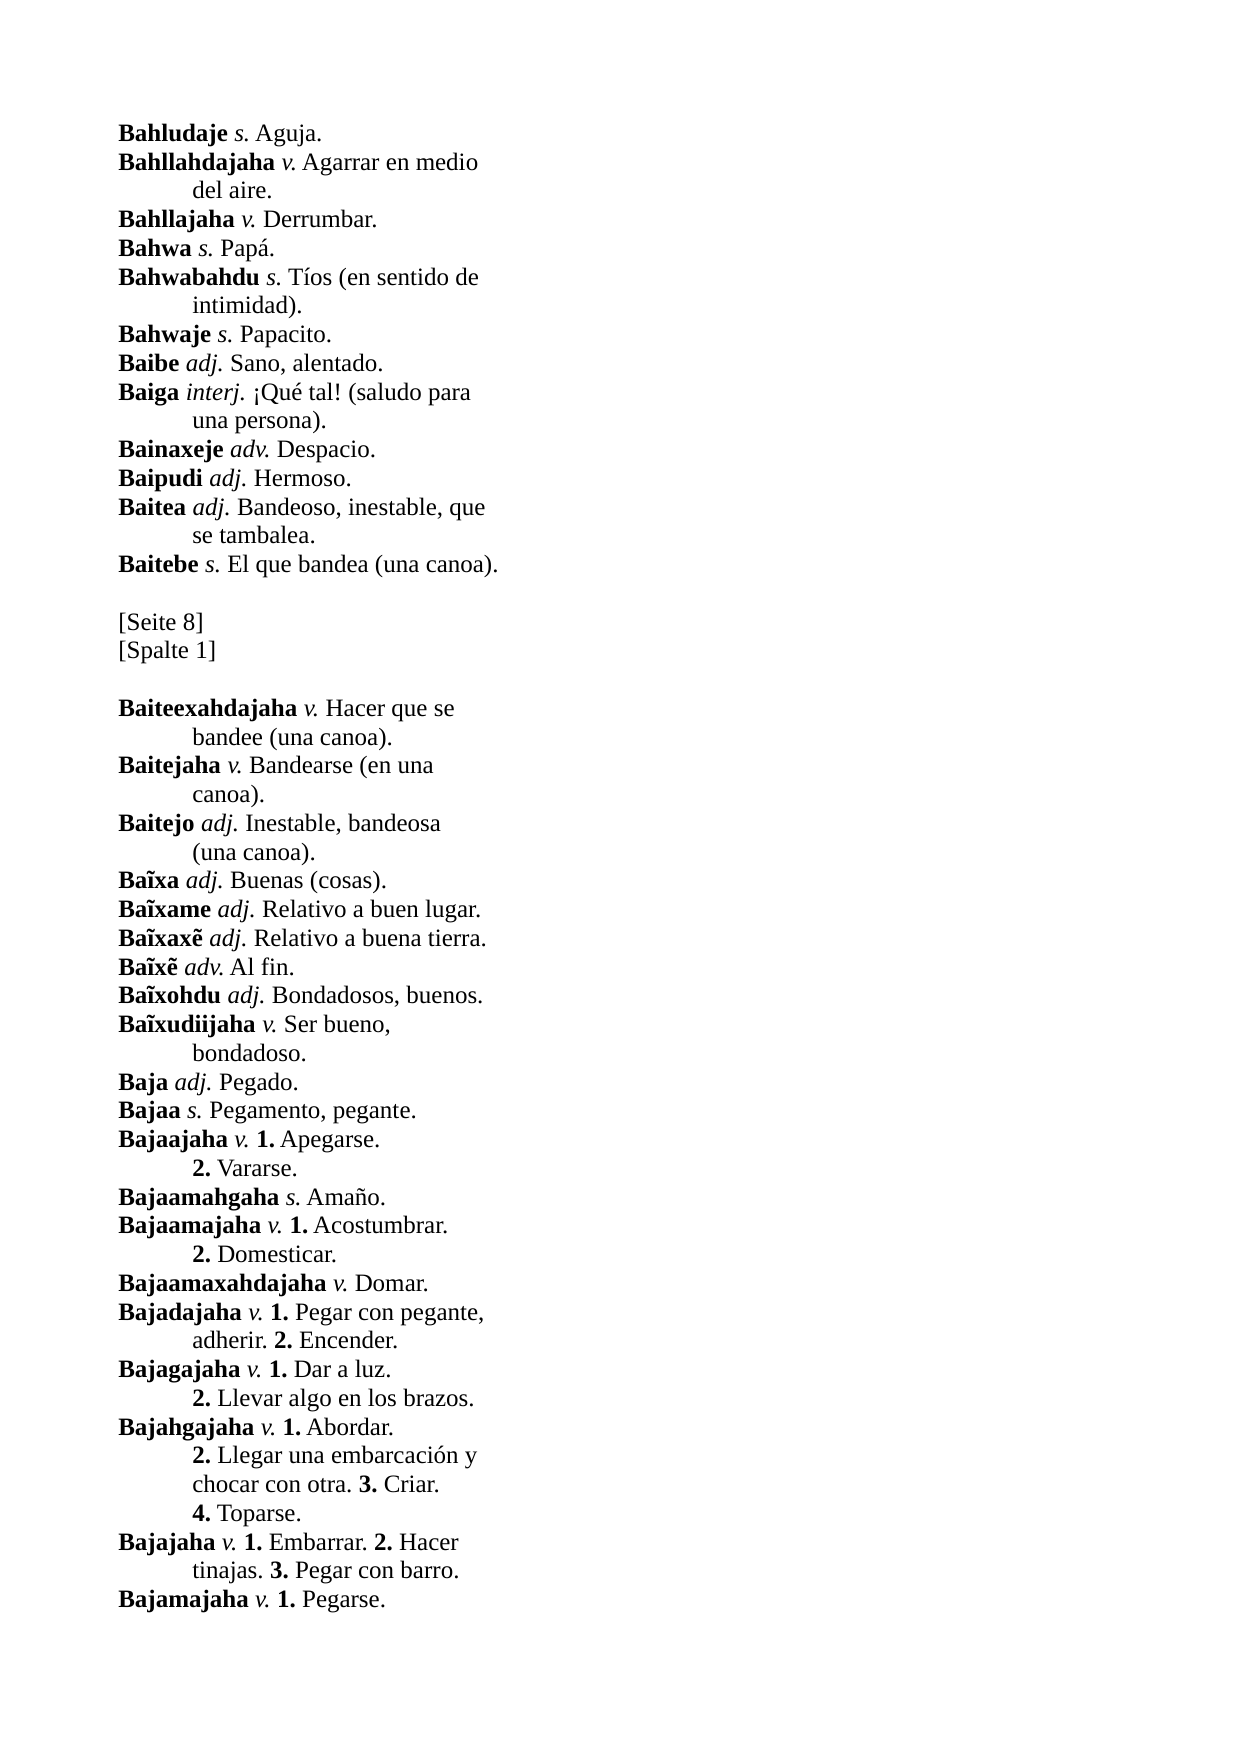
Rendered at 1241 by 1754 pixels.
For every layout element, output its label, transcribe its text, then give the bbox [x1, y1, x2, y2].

text Baitea adj. Bandeoso, inestable, que [118, 492, 1122, 521]
text Bahllahdajaha v. Agarrar en medio [118, 147, 1122, 176]
text canoa). [118, 779, 1122, 808]
text del aire. [118, 176, 1122, 204]
text Baĩxame adj. Relativo a buen lugar. [118, 894, 1122, 923]
text Bahwabahdu s. Tíos (en sentido de [118, 262, 1122, 291]
text Bajamajaha v. 1. Pegarse. [118, 1584, 1122, 1613]
text Bajajaha v. 1. Embarrar. 2. Hacer [118, 1527, 1122, 1556]
text [Seite 8] [118, 607, 1122, 636]
text Bajadajaha v. 1. Pegar con pegante, [118, 1297, 1122, 1326]
text Baitejo adj. Inestable, bandeosa [118, 808, 1122, 837]
text 2. Domesticar. [118, 1239, 1122, 1268]
text Bajaamaxahdajaha v. Domar. [118, 1268, 1122, 1297]
text bondadoso. [118, 1038, 1122, 1067]
text (una canoa). [118, 837, 1122, 866]
text chocar con otra. 3. Criar. [118, 1469, 1122, 1498]
text Baja adj. Pegado. [118, 1067, 1122, 1096]
text Bajaamahgaha s. Amaño. [118, 1182, 1122, 1211]
text Baitebe s. El que bandea (una canoa). [118, 549, 1122, 578]
text Baiteexahdajaha v. Hacer que se [118, 693, 1122, 722]
text bandee (una canoa). [118, 722, 1122, 751]
text Baĩxudiijaha v. Ser bueno, [118, 1009, 1122, 1038]
text Bainaxeje adv. Despacio. [118, 434, 1122, 463]
text Bajaajaha v. 1. Apegarse. [118, 1124, 1122, 1153]
text intimidad). [118, 291, 1122, 319]
text Bajaamajaha v. 1. Acostumbrar. [118, 1211, 1122, 1239]
text adherir. 2. Encender. [118, 1326, 1122, 1354]
text Bajahgajaha v. 1. Abordar. [118, 1412, 1122, 1441]
text se tambalea. [118, 521, 1122, 549]
text Bajaa s. Pegamento, pegante. [118, 1096, 1122, 1124]
text Baĩxohdu adj. Bondadosos, buenos. [118, 981, 1122, 1009]
text Baĩxa adj. Buenas (cosas). [118, 866, 1122, 894]
text Baipudi adj. Hermoso. [118, 463, 1122, 492]
text Baĩxẽ adv. Al fin. [118, 952, 1122, 981]
text Bajagajaha v. 1. Dar a luz. [118, 1354, 1122, 1383]
text tinajas. 3. Pegar con barro. [118, 1556, 1122, 1584]
text 2. Llegar una embarcación y [118, 1441, 1122, 1469]
text Baitejaha v. Bandearse (en una [118, 751, 1122, 779]
text Bahludaje s. Aguja. [118, 118, 1122, 147]
text Baiga interj. ¡Qué tal! (saludo para [118, 377, 1122, 406]
text una persona). [118, 406, 1122, 434]
text Bahwa s. Papá. [118, 233, 1122, 262]
text 2. Vararse. [118, 1153, 1122, 1182]
text Bahllajaha v. Derrumbar. [118, 204, 1122, 233]
text 4. Toparse. [118, 1498, 1122, 1527]
text [Spalte 1] [118, 636, 1122, 664]
text Baibe adj. Sano, alentado. [118, 348, 1122, 377]
text 2. Llevar algo en los brazos. [118, 1383, 1122, 1412]
text Bahwaje s. Papacito. [118, 319, 1122, 348]
text Baĩxaxẽ adj. Relativo a buena tierra. [118, 923, 1122, 952]
